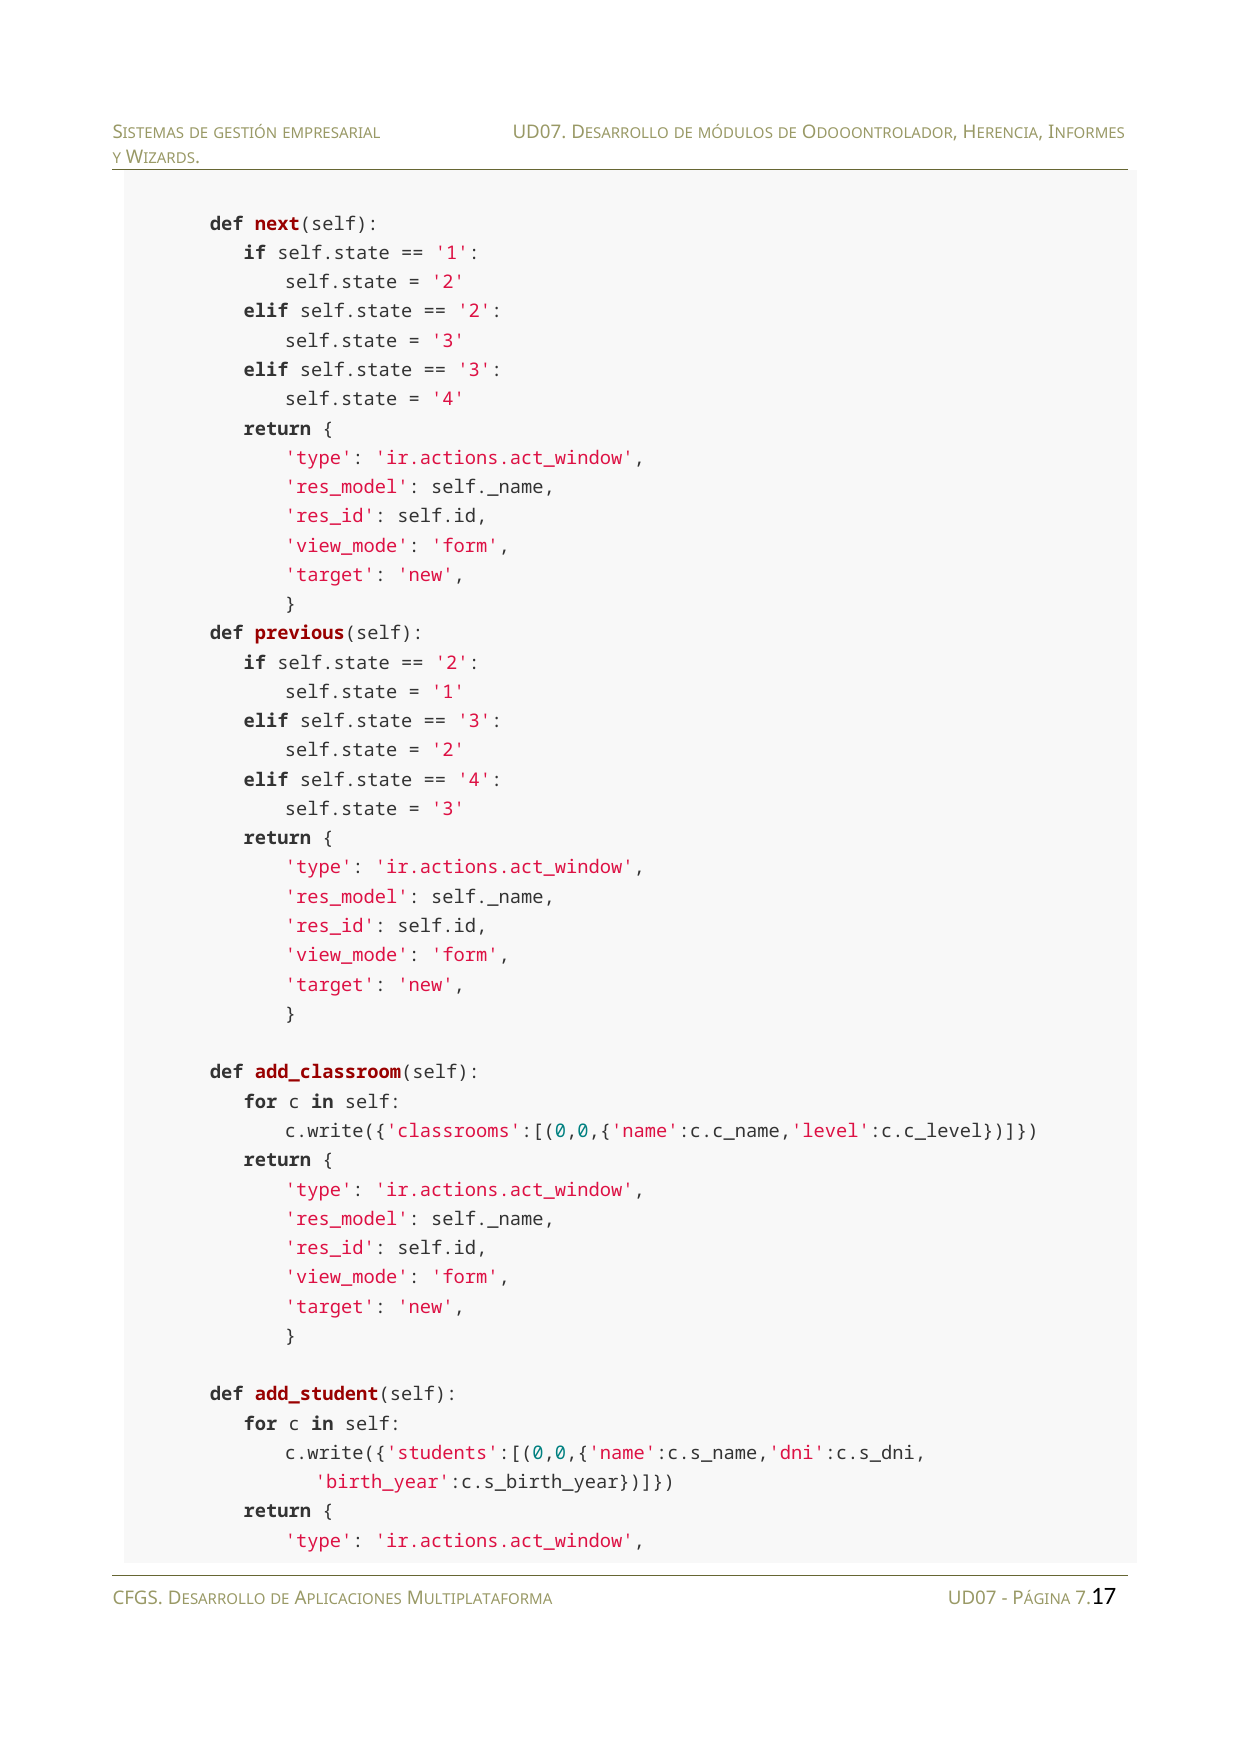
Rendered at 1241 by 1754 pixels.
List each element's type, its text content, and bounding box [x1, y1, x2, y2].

table_header def next(self): if self.state == '1': self.state = '2' elif self.state == '2': self.state = '3' elif self.state == '3': self.state = '4' return { 'type': 'ir.actions.act_window', 'res_model': self._name, 'res_id': self.id, 'view_mode': 'form', 'target': 'new', } def previous(self): if self.state == '2': self.state = '1' elif self.state == '3': self.state = '2' elif self.state == '4': self.state = '3' return { 'type': 'ir.actions.act_window', 'res_model': self._name, 'res_id': self.id, 'view_mode': 'form', 'target': 'new', } def add_classroom(self): for c in self: c.write({'classrooms':[(0,0,{'name':c.c_name,'level':c.c_level})]}) return { 'type': 'ir.actions.act_window', 'res_model': self._name, 'res_id': self.id, 'view_mode': 'form', 'target': 'new', } def add_student(self): for c in self: c.write({'students':[(0,0,{'name':c.s_name,'dni':c.s_dni, 'birth_year':c.s_birth_year})]}) return { 'type': 'ir.actions.act_window', [124, 170, 1137, 1563]
